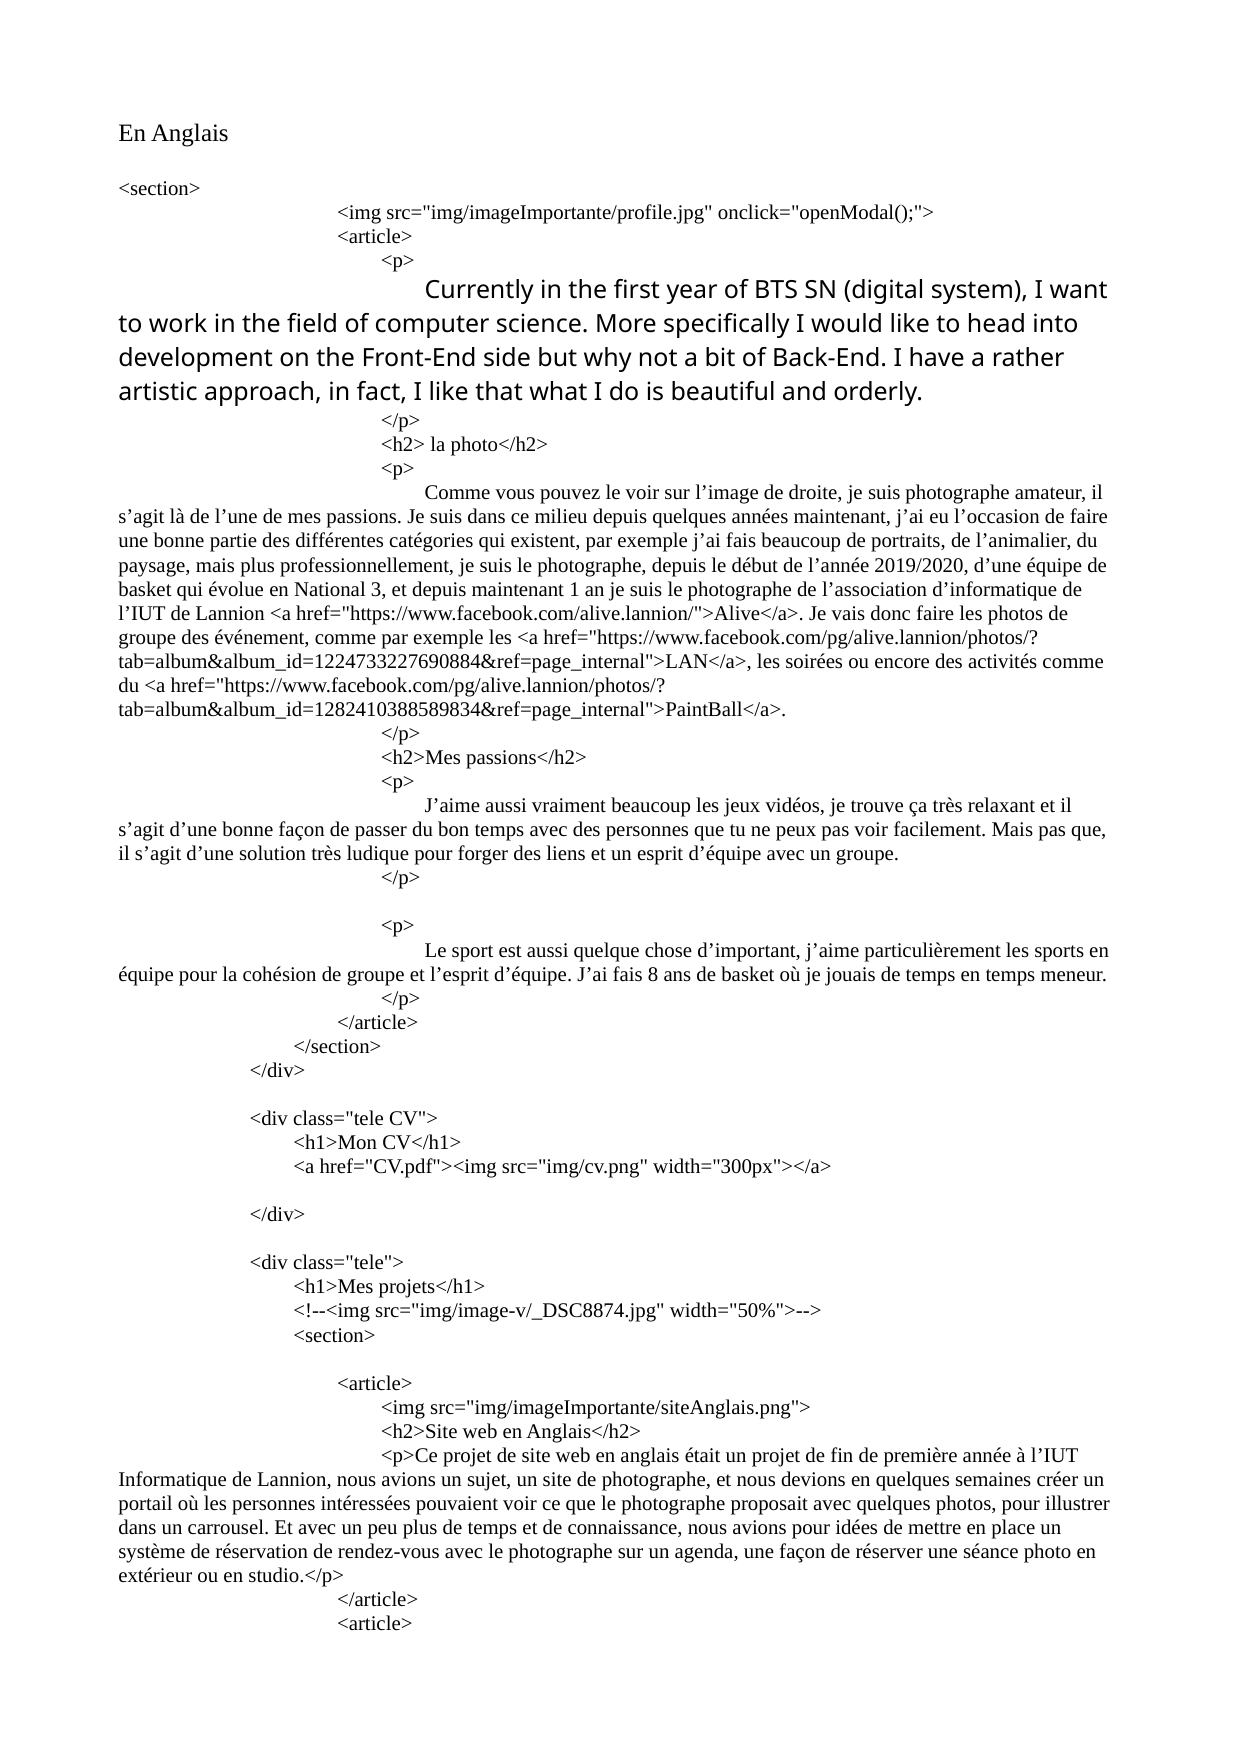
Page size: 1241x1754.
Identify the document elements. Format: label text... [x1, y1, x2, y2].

text <div class="tele"> [118, 1250, 1122, 1274]
text </p> [118, 408, 1122, 432]
text <img src="img/imageImportante/profile.jpg" onclick="openModal();"> [118, 200, 1122, 224]
text <p> [118, 769, 1122, 793]
text En Anglais [118, 118, 1122, 147]
text <p> [118, 913, 1122, 937]
text <div class="tele CV"> [118, 1106, 1122, 1130]
text </div> [118, 1202, 1122, 1226]
text <img src="img/imageImportante/siteAnglais.png"> [118, 1395, 1122, 1419]
text <h1>Mon CV</h1> [118, 1130, 1122, 1154]
text <h2> la photo</h2> [118, 432, 1122, 456]
text </article> [118, 1587, 1122, 1611]
text <h2>Mes passions</h2> [118, 745, 1122, 769]
text Currently in the first year of BTS SN (digital system), I want to work in the field of computer science. More specifically I would like to head into development on the Front-End side but why not a bit of Back-End. I have a rather artistic approach, in fact, I like that what I do is beautiful and orderly. [118, 272, 1122, 408]
text Comme vous pouvez le voir sur l’image de droite, je suis photographe amateur, il s’agit là de l’une de mes passions. Je suis dans ce milieu depuis quelques années maintenant, j’ai eu l’occasion de faire une bonne partie des différentes catégories qui existent, par exemple j’ai fais beaucoup de portraits, de l’animalier, du paysage, mais plus professionnellement, je suis le photographe, depuis le début de l’année 2019/2020, d’une équipe de basket qui évolue en National 3, et depuis maintenant 1 an je suis le photographe de l’association d’informatique de l’IUT de Lannion <a href="https://www.facebook.com/alive.lannion/">Alive</a>. Je vais donc faire les photos de groupe des événement, comme par exemple les <a href="https://www.facebook.com/pg/alive.lannion/photos/?tab=album&album_id=1224733227690884&ref=page_internal">LAN</a>, les soirées ou encore des activités comme du <a href="https://www.facebook.com/pg/alive.lannion/photos/?tab=album&album_id=1282410388589834&ref=page_internal">PaintBall</a>. [118, 480, 1122, 721]
text <article> [118, 1611, 1122, 1635]
text <article> [118, 224, 1122, 248]
text Le sport est aussi quelque chose d’important, j’aime particulièrement les sports en équipe pour la cohésion de groupe et l’esprit d’équipe. J’ai fais 8 ans de basket où je jouais de temps en temps meneur. [118, 937, 1122, 986]
text </article> [118, 1010, 1122, 1034]
text <article> [118, 1371, 1122, 1395]
text </p> [118, 721, 1122, 745]
text <p> [118, 248, 1122, 272]
text </section> [118, 1034, 1122, 1058]
text <section> [118, 176, 1122, 200]
text <h2>Site web en Anglais</h2> [118, 1419, 1122, 1443]
text J’aime aussi vraiment beaucoup les jeux vidéos, je trouve ça très relaxant et il s’agit d’une bonne façon de passer du bon temps avec des personnes que tu ne peux pas voir facilement. Mais pas que, il s’agit d’une solution très ludique pour forger des liens et un esprit d’équipe avec un groupe. [118, 793, 1122, 865]
text </p> [118, 865, 1122, 889]
text <p>Ce projet de site web en anglais était un projet de fin de première année à l’IUT Informatique de Lannion, nous avions un sujet, un site de photographe, et nous devions en quelques semaines créer un portail où les personnes intéressées pouvaient voir ce que le photographe proposait avec quelques photos, pour illustrer dans un carrousel. Et avec un peu plus de temps et de connaissance, nous avions pour idées de mettre en place un système de réservation de rendez-vous avec le photographe sur un agenda, une façon de réserver une séance photo en extérieur ou en studio.</p> [118, 1443, 1122, 1587]
text <a href="CV.pdf"><img src="img/cv.png" width="300px"></a> [118, 1154, 1122, 1178]
text </div> [118, 1058, 1122, 1082]
text <!--<img src="img/image-v/_DSC8874.jpg" width="50%">--> [118, 1298, 1122, 1322]
text <h1>Mes projets</h1> [118, 1274, 1122, 1298]
text </p> [118, 986, 1122, 1010]
text <section> [118, 1322, 1122, 1347]
text <p> [118, 456, 1122, 480]
